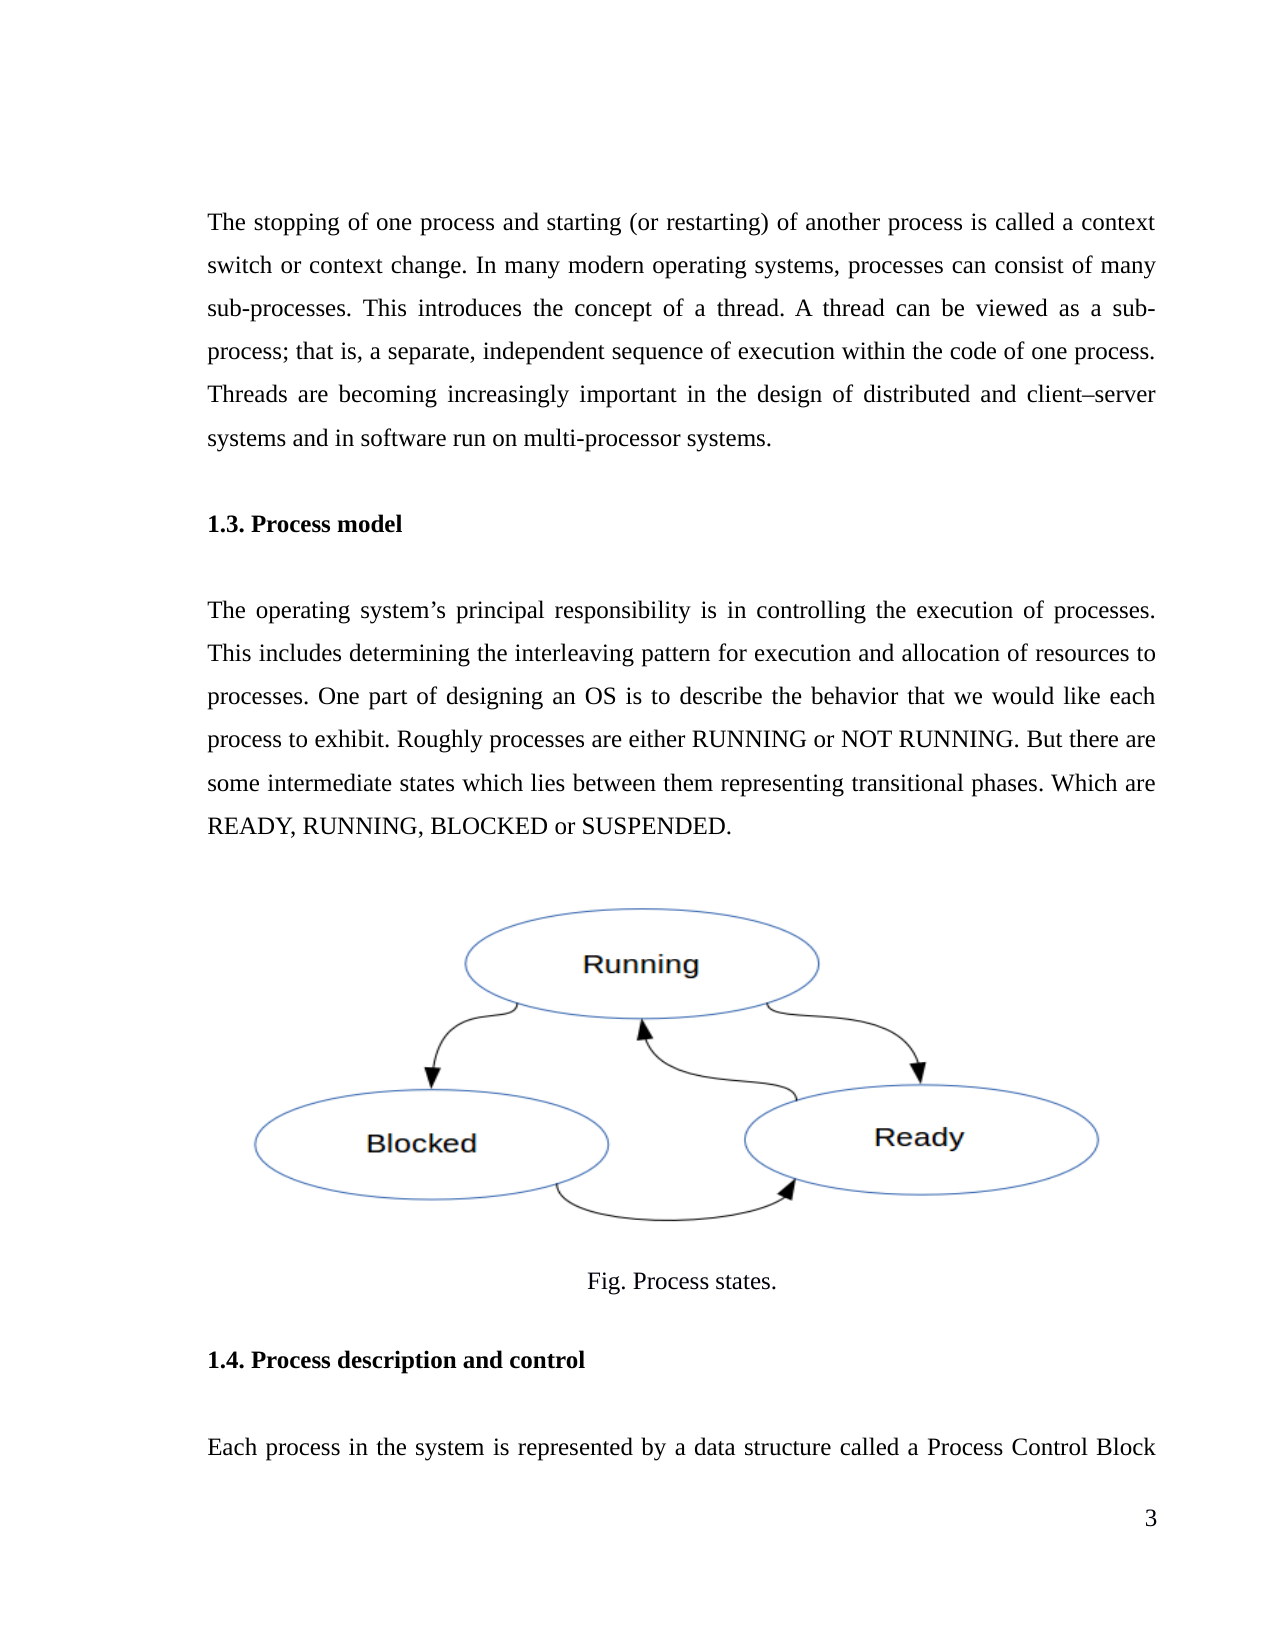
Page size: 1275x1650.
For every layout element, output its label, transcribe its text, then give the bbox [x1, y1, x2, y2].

text Each process in the system is represented by a data structure called a Process Control Block [207, 1432, 1157, 1460]
text Fig. Process states. [207, 854, 1157, 1295]
subtitle 1.4. Process description and control [207, 1345, 1157, 1374]
subtitle 1.3. Process model [207, 509, 1157, 538]
text The operating system’s principal responsibility is in controlling the execution of processes. This includes determining the interleaving pattern for execution and allocation of resources to processes. One part of designing an OS is to describe the behavior that we would like each process to exhibit. Roughly processes are either RUNNING or NOT RUNNING. But there are some intermediate states which lies between them representing transitional phases. Which are READY, RUNNING, BLOCKED or SUSPENDED. [207, 595, 1157, 839]
picture [213, 855, 1145, 1267]
text The stopping of one process and starting (or restarting) of another process is called a context switch or context change. In many modern operating systems, processes can consist of many sub-processes. This introduces the concept of a thread. A thread can be viewed as a sub-process; that is, a separate, independent sequence of execution within the code of one process. Threads are becoming increasingly important in the design of distributed and client–server systems and in software run on multi-processor systems. [207, 207, 1157, 451]
